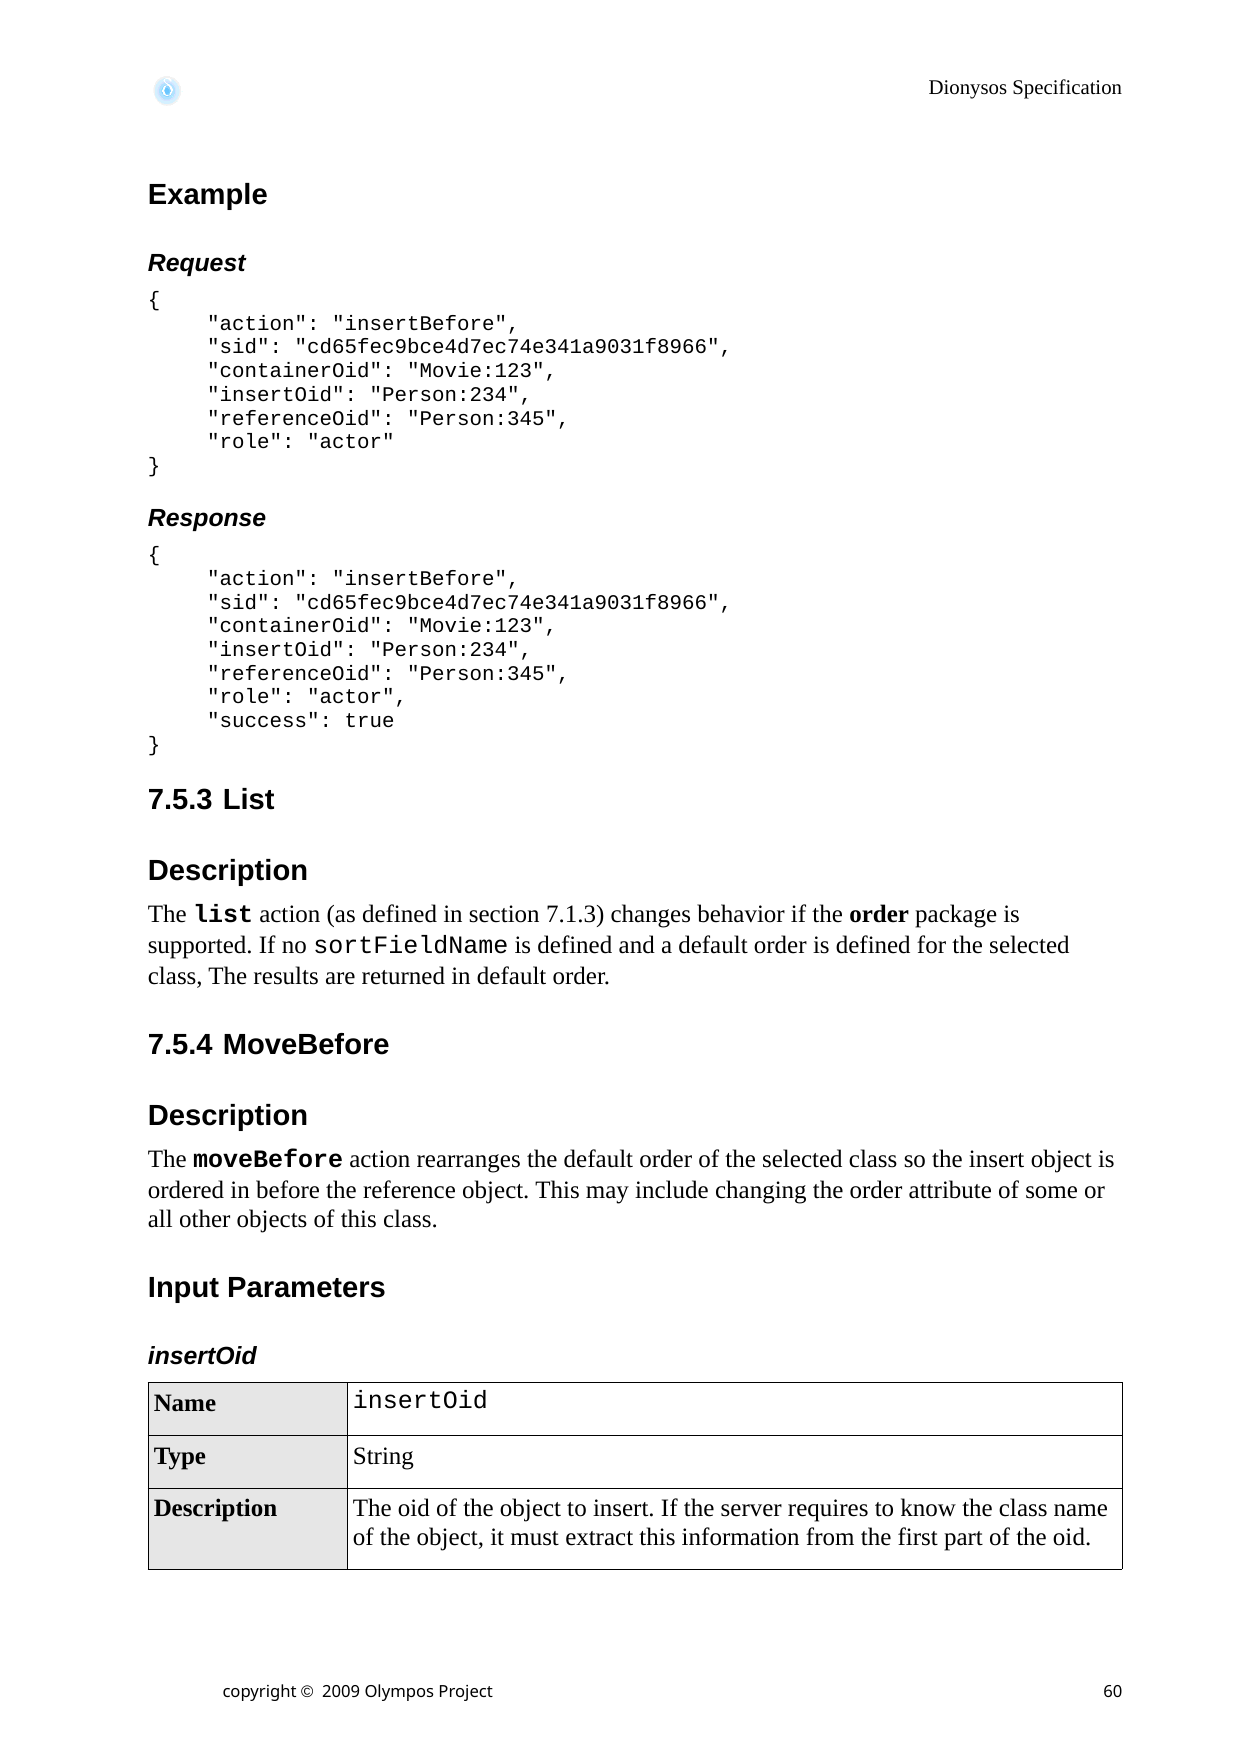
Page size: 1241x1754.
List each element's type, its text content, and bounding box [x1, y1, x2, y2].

table_header insertOid [348, 1383, 1122, 1435]
text { [148, 289, 1122, 313]
text "referenceOid": "Person:345", [148, 663, 1122, 686]
table_cell Description [149, 1489, 347, 1569]
text } [148, 455, 1122, 478]
text Description [148, 1098, 1122, 1132]
text The list action (as defined in section 7.1.3) changes behavior if the order package is supported. If no sortFieldName is defined and a default order is defined for the selected class, The results are returned in default order. [148, 899, 1122, 990]
text "containerOid": "Movie:123", [148, 360, 1122, 384]
text "role": "actor" [148, 431, 1122, 455]
text Request [148, 248, 1122, 277]
text } [148, 734, 1122, 757]
text Example [148, 177, 1122, 211]
text "action": "insertBefore", [148, 568, 1122, 592]
text "referenceOid": "Person:345", [148, 407, 1122, 431]
subtitle MoveBefore [148, 1027, 1122, 1061]
text "sid": "cd65fec9bce4d7ec74e341a9031f8966", [148, 592, 1122, 615]
text "action": "insertBefore", [148, 313, 1122, 337]
text Response [148, 503, 1122, 532]
text Input Parameters [148, 1270, 1122, 1304]
text insertOid [148, 1341, 1122, 1370]
text "success": true [148, 710, 1122, 734]
table_cell Type [149, 1436, 347, 1488]
text The moveBefore action rearranges the default order of the selected class so the insert object is ordered in before the reference object. This may include changing the order attribute of some or all other objects of this class. [148, 1144, 1122, 1233]
text "sid": "cd65fec9bce4d7ec74e341a9031f8966", [148, 337, 1122, 360]
subtitle List [148, 782, 1122, 816]
text "insertOid": "Person:234", [148, 384, 1122, 407]
table_cell The oid of the object to insert. If the server requires to know the class name of the object, it must extract this information from the first part of the oid. [348, 1489, 1122, 1569]
text "containerOid": "Movie:123", [148, 615, 1122, 639]
table_cell String [348, 1436, 1122, 1488]
table_header Name [149, 1383, 347, 1435]
picture [152, 75, 184, 106]
text Description [148, 853, 1122, 887]
text { [148, 544, 1122, 568]
text "insertOid": "Person:234", [148, 639, 1122, 663]
text "role": "actor", [148, 686, 1122, 710]
